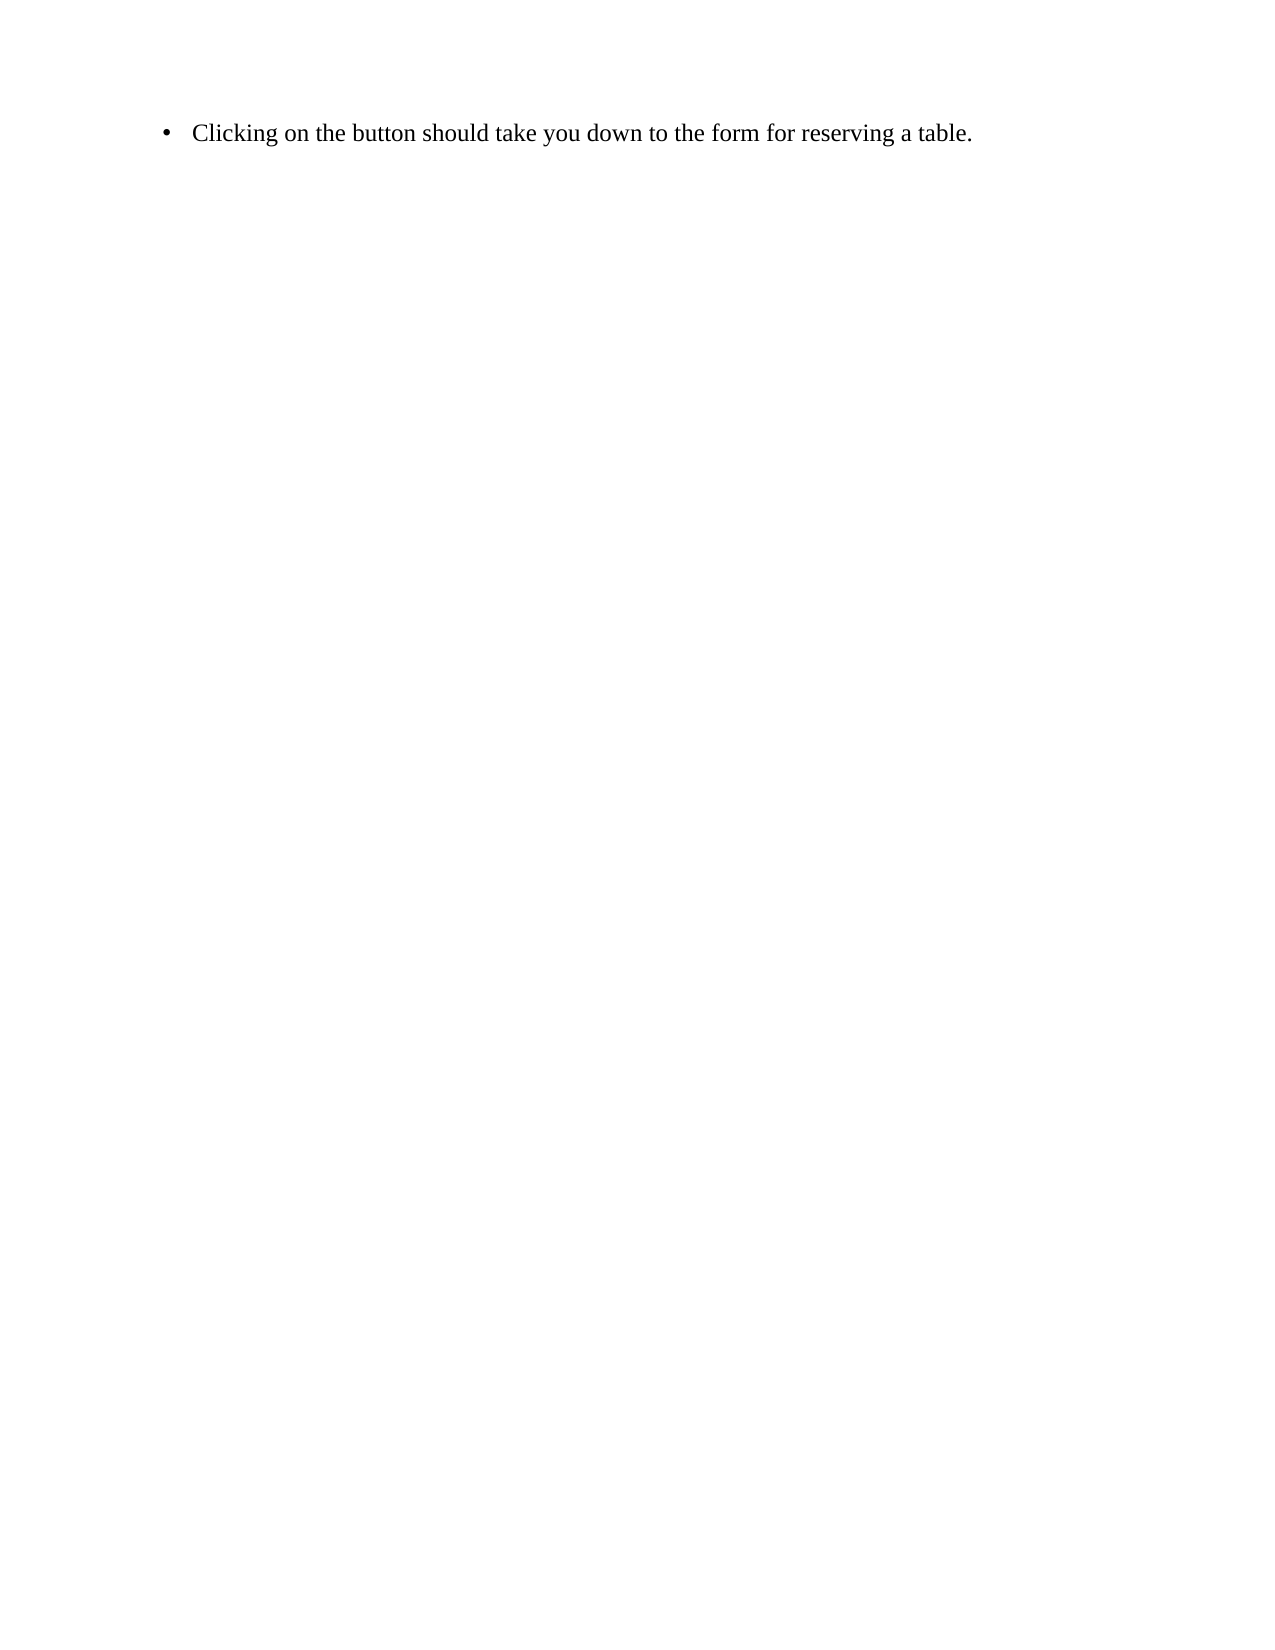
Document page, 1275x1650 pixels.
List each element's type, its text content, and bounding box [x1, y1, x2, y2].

list Clicking on the button should take you down to the form for reserving a table. [162, 118, 1157, 147]
